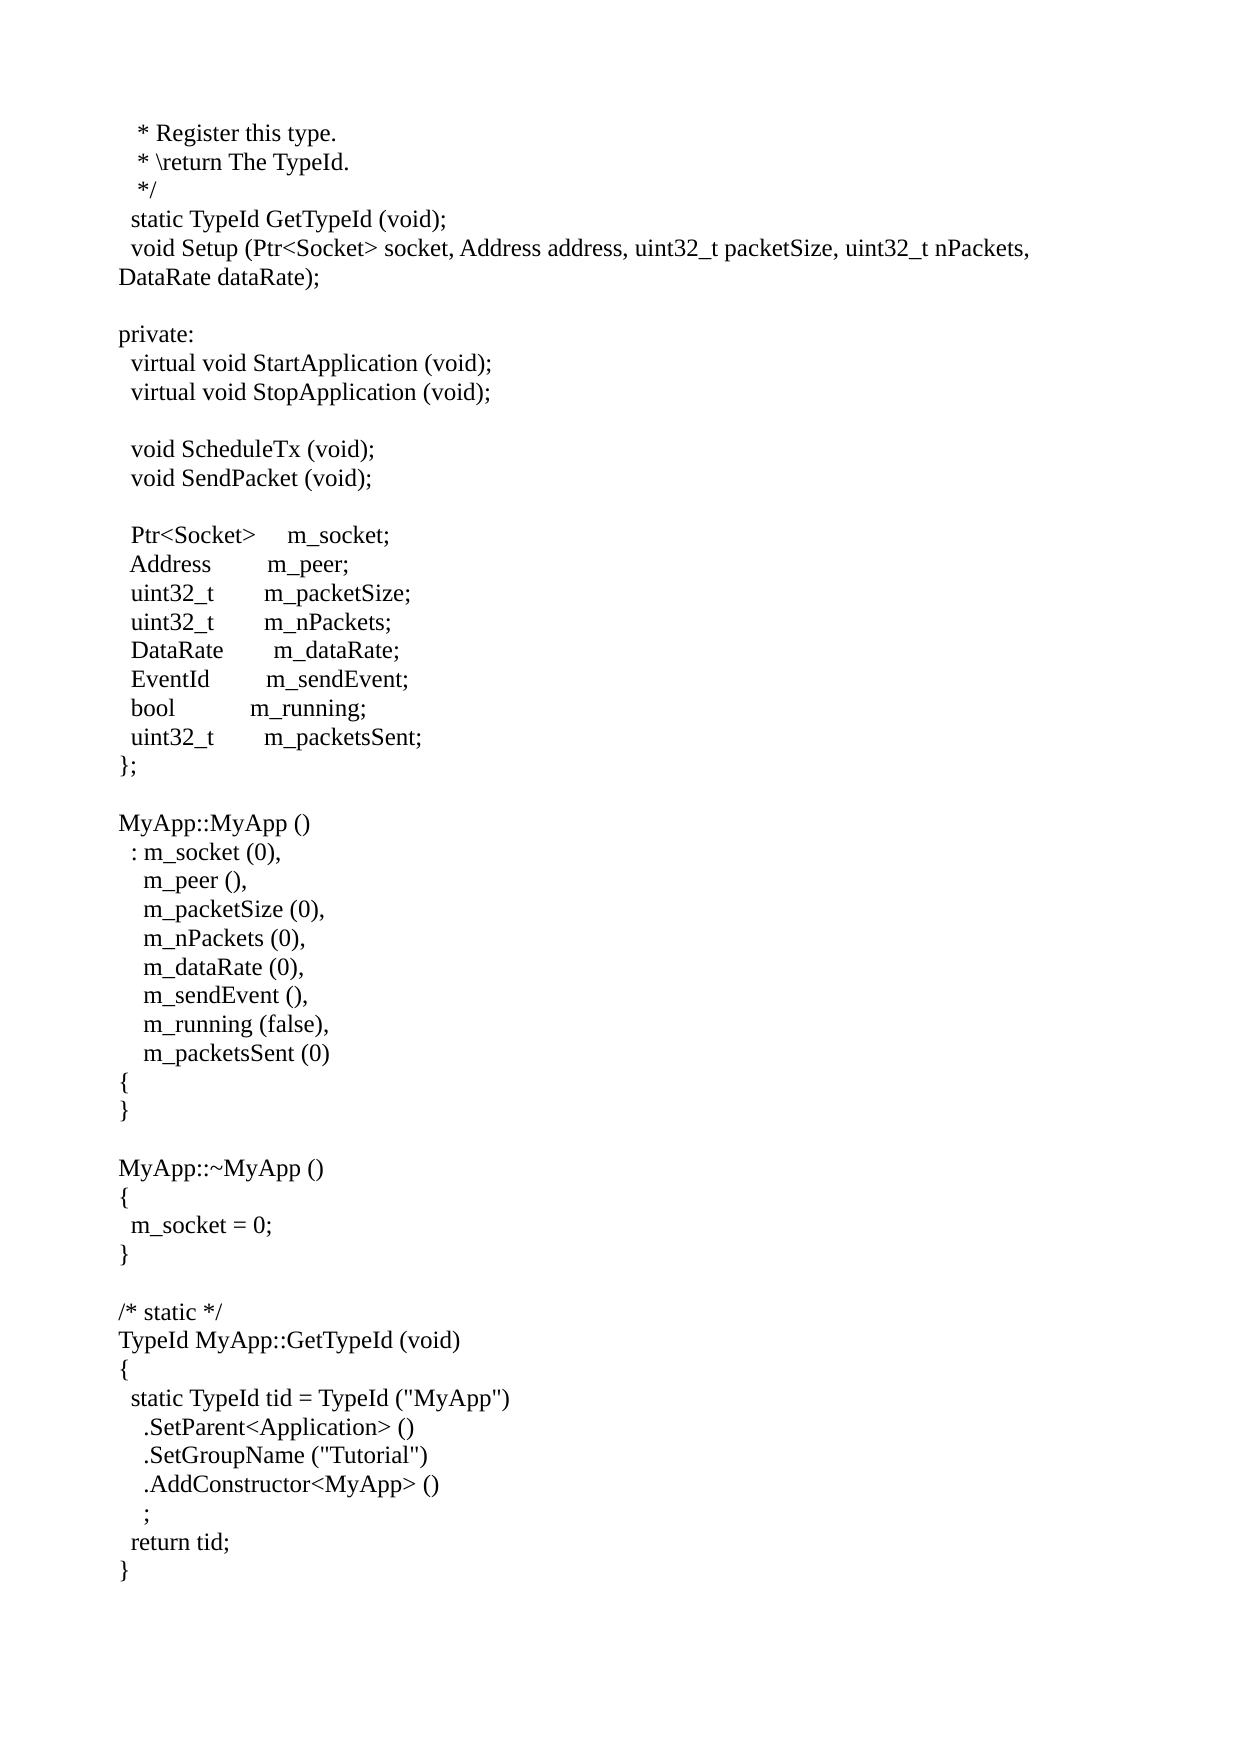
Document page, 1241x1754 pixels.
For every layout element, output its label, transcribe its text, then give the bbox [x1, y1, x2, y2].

text m_sendEvent (), [118, 981, 1122, 1009]
text static TypeId tid = TypeId ("MyApp") [118, 1383, 1122, 1412]
text DataRate m_dataRate; [118, 636, 1122, 664]
text void ScheduleTx (void); [118, 434, 1122, 463]
text /* static */ [118, 1297, 1122, 1326]
text * Register this type. [118, 118, 1122, 147]
text m_nPackets (0), [118, 923, 1122, 952]
text m_dataRate (0), [118, 952, 1122, 981]
text virtual void StartApplication (void); [118, 348, 1122, 377]
text EventId m_sendEvent; [118, 664, 1122, 693]
text .AddConstructor<MyApp> () [118, 1469, 1122, 1498]
text { [118, 1182, 1122, 1211]
text { [118, 1354, 1122, 1383]
text .SetParent<Application> () [118, 1412, 1122, 1441]
text Ptr<Socket> m_socket; [118, 521, 1122, 549]
text */ [118, 176, 1122, 204]
text uint32_t m_packetSize; [118, 578, 1122, 607]
text static TypeId GetTypeId (void); [118, 204, 1122, 233]
text } [118, 1239, 1122, 1268]
text uint32_t m_nPackets; [118, 607, 1122, 636]
text virtual void StopApplication (void); [118, 377, 1122, 406]
text MyApp::~MyApp () [118, 1153, 1122, 1182]
text void Setup (Ptr<Socket> socket, Address address, uint32_t packetSize, uint32_t nPackets, DataRate dataRate); [118, 233, 1122, 291]
text void SendPacket (void); [118, 463, 1122, 492]
text return tid; [118, 1527, 1122, 1556]
text } [118, 1096, 1122, 1124]
text }; [118, 751, 1122, 779]
text { [118, 1067, 1122, 1096]
text TypeId MyApp::GetTypeId (void) [118, 1326, 1122, 1354]
text m_socket = 0; [118, 1211, 1122, 1239]
text MyApp::MyApp () [118, 808, 1122, 837]
text * \return The TypeId. [118, 147, 1122, 176]
text ; [118, 1498, 1122, 1527]
text uint32_t m_packetsSent; [118, 722, 1122, 751]
text } [118, 1556, 1122, 1584]
text Address m_peer; [118, 549, 1122, 578]
text bool m_running; [118, 693, 1122, 722]
text m_peer (), [118, 866, 1122, 894]
text : m_socket (0), [118, 837, 1122, 866]
text m_packetSize (0), [118, 894, 1122, 923]
text .SetGroupName ("Tutorial") [118, 1441, 1122, 1469]
text private: [118, 319, 1122, 348]
text m_running (false), [118, 1009, 1122, 1038]
text m_packetsSent (0) [118, 1038, 1122, 1067]
